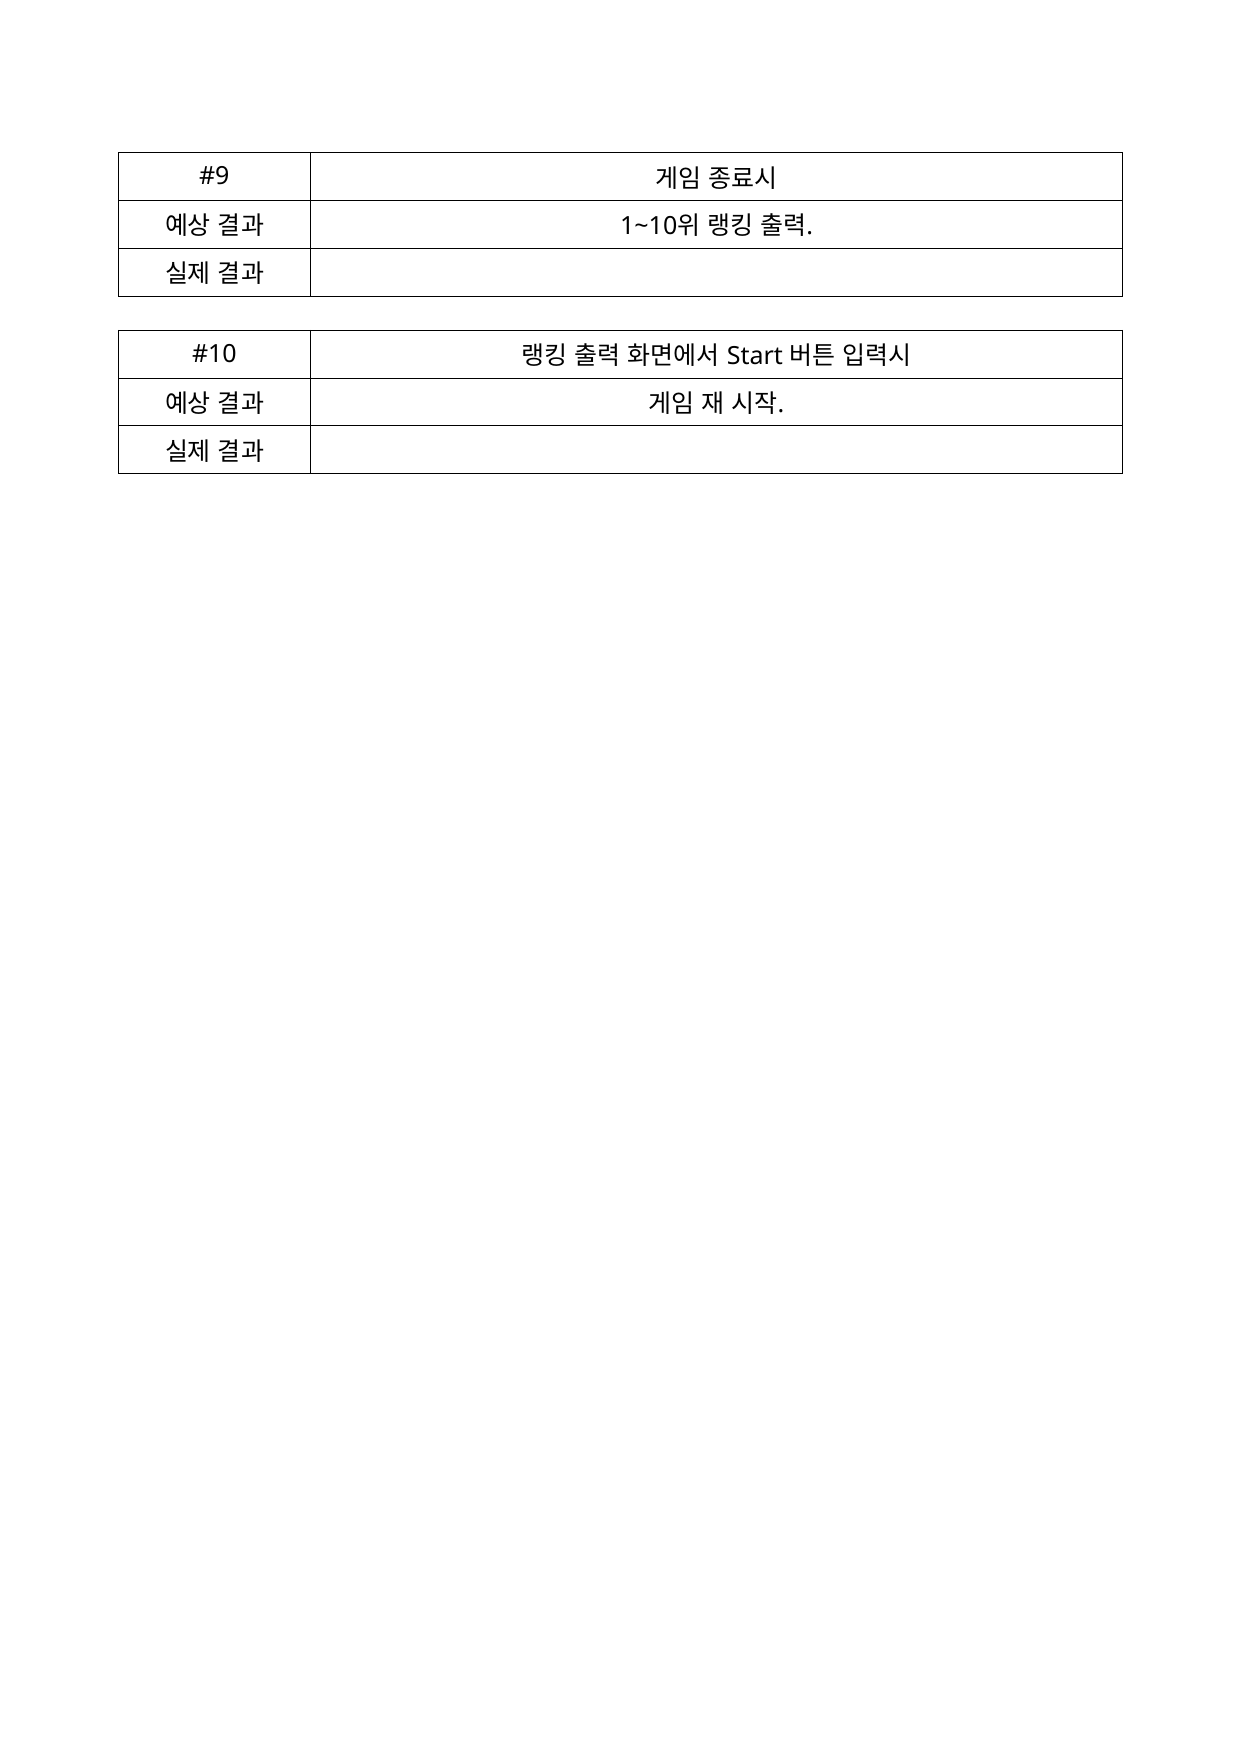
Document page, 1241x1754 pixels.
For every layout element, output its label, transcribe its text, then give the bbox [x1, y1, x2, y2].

table_cell 게임 재 시작. [311, 379, 1122, 425]
table_cell 1~10위 랭킹 출력. [311, 201, 1122, 248]
table_header 게임 종료시 [311, 153, 1122, 200]
table_header #9 [119, 153, 310, 200]
table_header #10 [119, 331, 310, 378]
table_cell [311, 249, 1122, 296]
table_cell 예상 결과 [119, 379, 310, 425]
table_cell 예상 결과 [119, 201, 310, 248]
table_cell 실제 결과 [119, 249, 310, 296]
table_header 랭킹 출력 화면에서 Start 버튼 입력시 [311, 331, 1122, 378]
table_cell [311, 426, 1122, 473]
table_cell 실제 결과 [119, 426, 310, 473]
